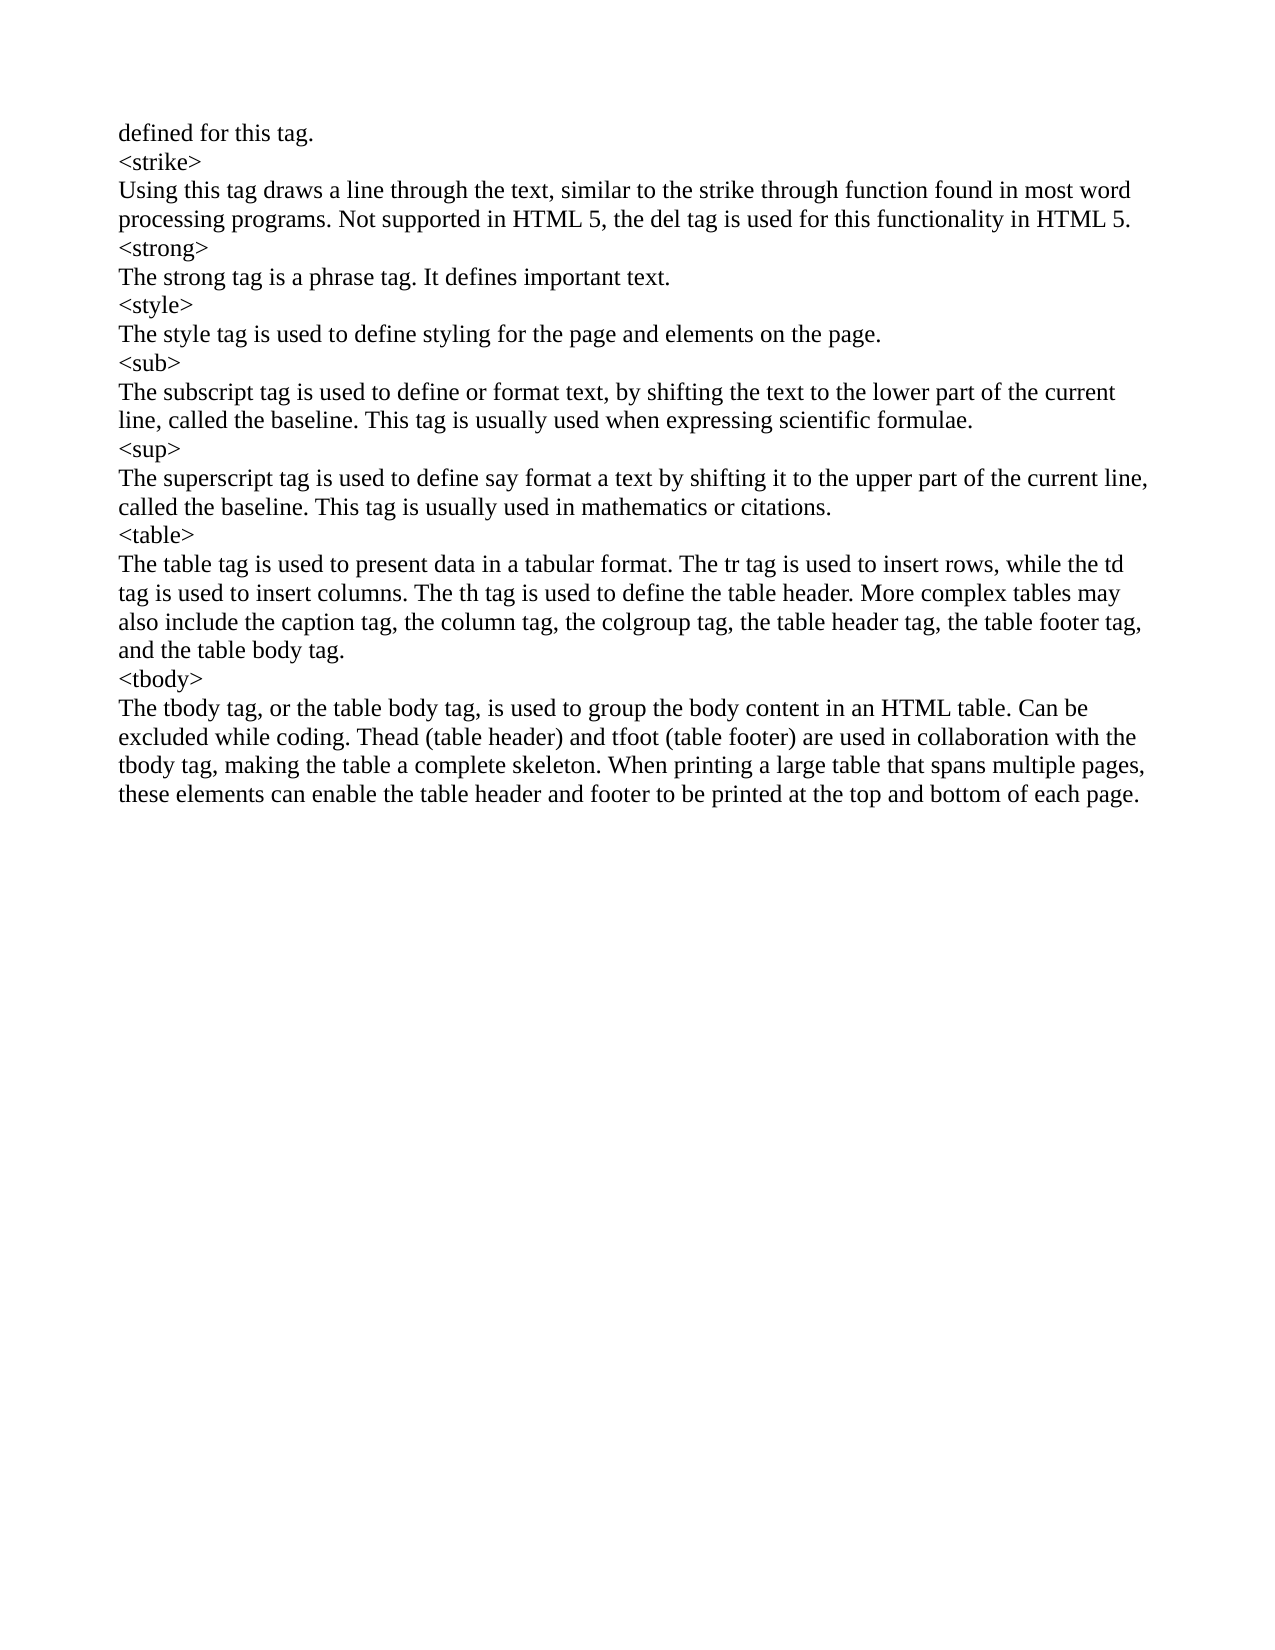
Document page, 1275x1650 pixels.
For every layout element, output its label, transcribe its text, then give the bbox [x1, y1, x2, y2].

text <style> [118, 291, 1157, 319]
text <strike> [118, 147, 1157, 176]
text <sub> [118, 348, 1157, 377]
text <tbody> [118, 664, 1157, 693]
text <strong> [118, 233, 1157, 262]
text defined for this tag. [118, 118, 1157, 147]
text The strong tag is a phrase tag. It defines important text. [118, 262, 1157, 291]
text The subscript tag is used to define or format text, by shifting the text to the lower part of the current line, called the baseline. This tag is usually used when expressing scientific formulae. [118, 377, 1157, 434]
text The superscript tag is used to define say format a text by shifting it to the upper part of the current line, called the baseline. This tag is usually used in mathematics or citations. [118, 463, 1157, 521]
text The tbody tag, or the table body tag, is used to group the body content in an HTML table. Can be excluded while coding. Thead (table header) and tfoot (table footer) are used in collaboration with the tbody tag, making the table a complete skeleton. When printing a large table that spans multiple pages, these elements can enable the table header and footer to be printed at the top and bottom of each page. [118, 693, 1157, 808]
text Using this tag draws a line through the text, similar to the strike through function found in most word processing programs. Not supported in HTML 5, the del tag is used for this functionality in HTML 5. [118, 176, 1157, 233]
text The style tag is used to define styling for the page and elements on the page. [118, 319, 1157, 348]
text <sup> [118, 434, 1157, 463]
text The table tag is used to present data in a tabular format. The tr tag is used to insert rows, while the td tag is used to insert columns. The th tag is used to define the table header. More complex tables may also include the caption tag, the column tag, the colgroup tag, the table header tag, the table footer tag, and the table body tag. [118, 549, 1157, 664]
text <table> [118, 521, 1157, 549]
